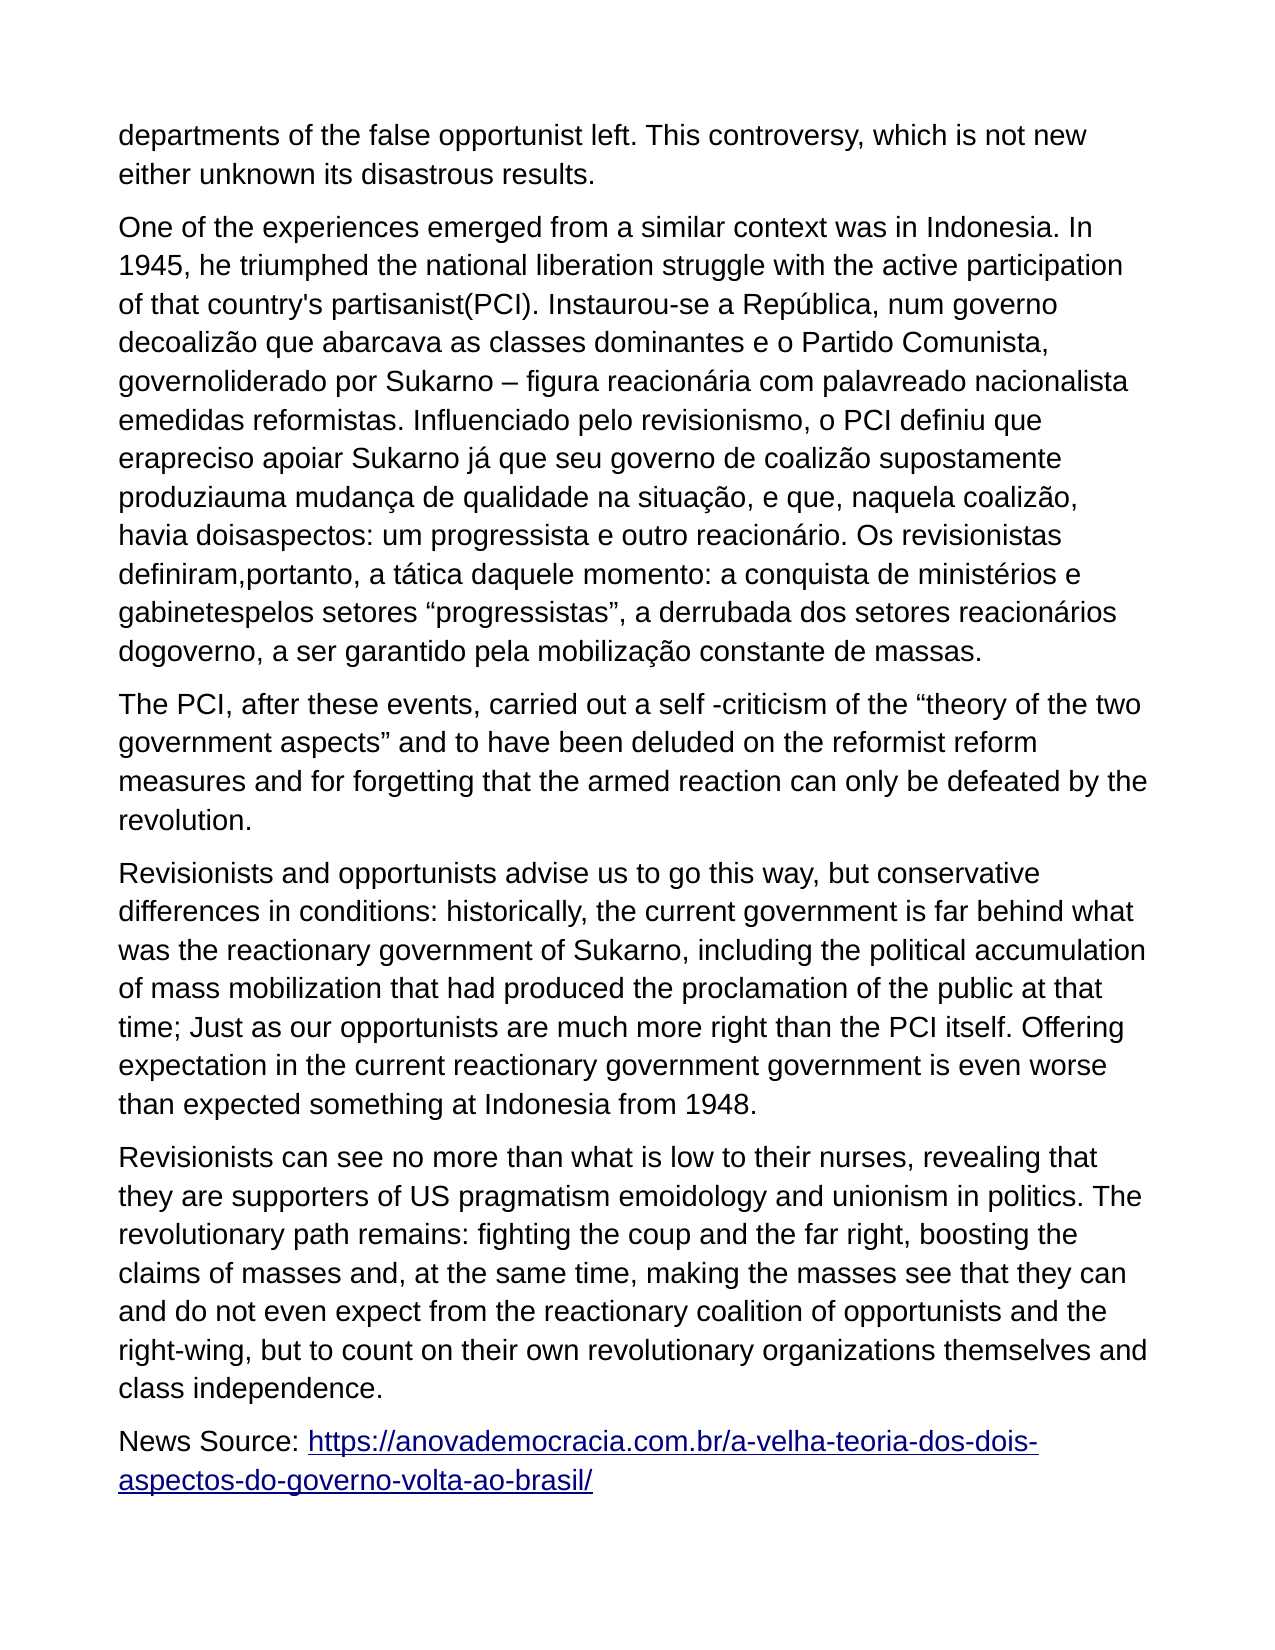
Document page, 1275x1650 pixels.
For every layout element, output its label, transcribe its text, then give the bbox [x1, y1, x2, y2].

text The PCI, after these events, carried out a self -criticism of the “theory of the two government aspects” and to have been deluded on the reformist reform measures and for forgetting that the armed reaction can only be defeated by the revolution. [118, 687, 1157, 836]
text departments of the false opportunist left. This controversy, which is not new either unknown its disastrous results. [118, 118, 1157, 190]
text One of the experiences emerged from a similar context was in Indonesia. In 1945, he triumphed the national liberation struggle with the active participation of that country's partisanist(PCI). Instaurou-se a República, num governo decoalizão que abarcava as classes dominantes e o Partido Comunista, governoliderado por Sukarno – figura reacionária com palavreado nacionalista emedidas reformistas. Influenciado pelo revisionismo, o PCI definiu que erapreciso apoiar Sukarno já que seu governo de coalizão supostamente produziauma mudança de qualidade na situação, e que, naquela coalizão, havia doisaspectos: um progressista e outro reacionário. Os revisionistas definiram,portanto, a tática daquele momento: a conquista de ministérios e gabinetespelos setores “progressistas”, a derrubada dos setores reacionários dogoverno, a ser garantido pela mobilização constante de massas. [118, 210, 1157, 667]
text News Source: https://anovademocracia.com.br/a-velha-teoria-dos-dois-aspectos-do-governo-volta-ao-brasil/ [118, 1424, 1157, 1496]
text Revisionists and opportunists advise us to go this way, but conservative differences in conditions: historically, the current government is far behind what was the reactionary government of Sukarno, including the political accumulation of mass mobilization that had produced the proclamation of the public at that time; Just as our opportunists are much more right than the PCI itself. Offering expectation in the current reactionary government government is even worse than expected something at Indonesia from 1948. [118, 856, 1157, 1120]
text Revisionists can see no more than what is low to their nurses, revealing that they are supporters of US pragmatism emoidology and unionism in politics. The revolutionary path remains: fighting the coup and the far right, boosting the claims of masses and, at the same time, making the masses see that they can and do not even expect from the reactionary coalition of opportunists and the right-wing, but to count on their own revolutionary organizations themselves and class independence. [118, 1140, 1157, 1405]
